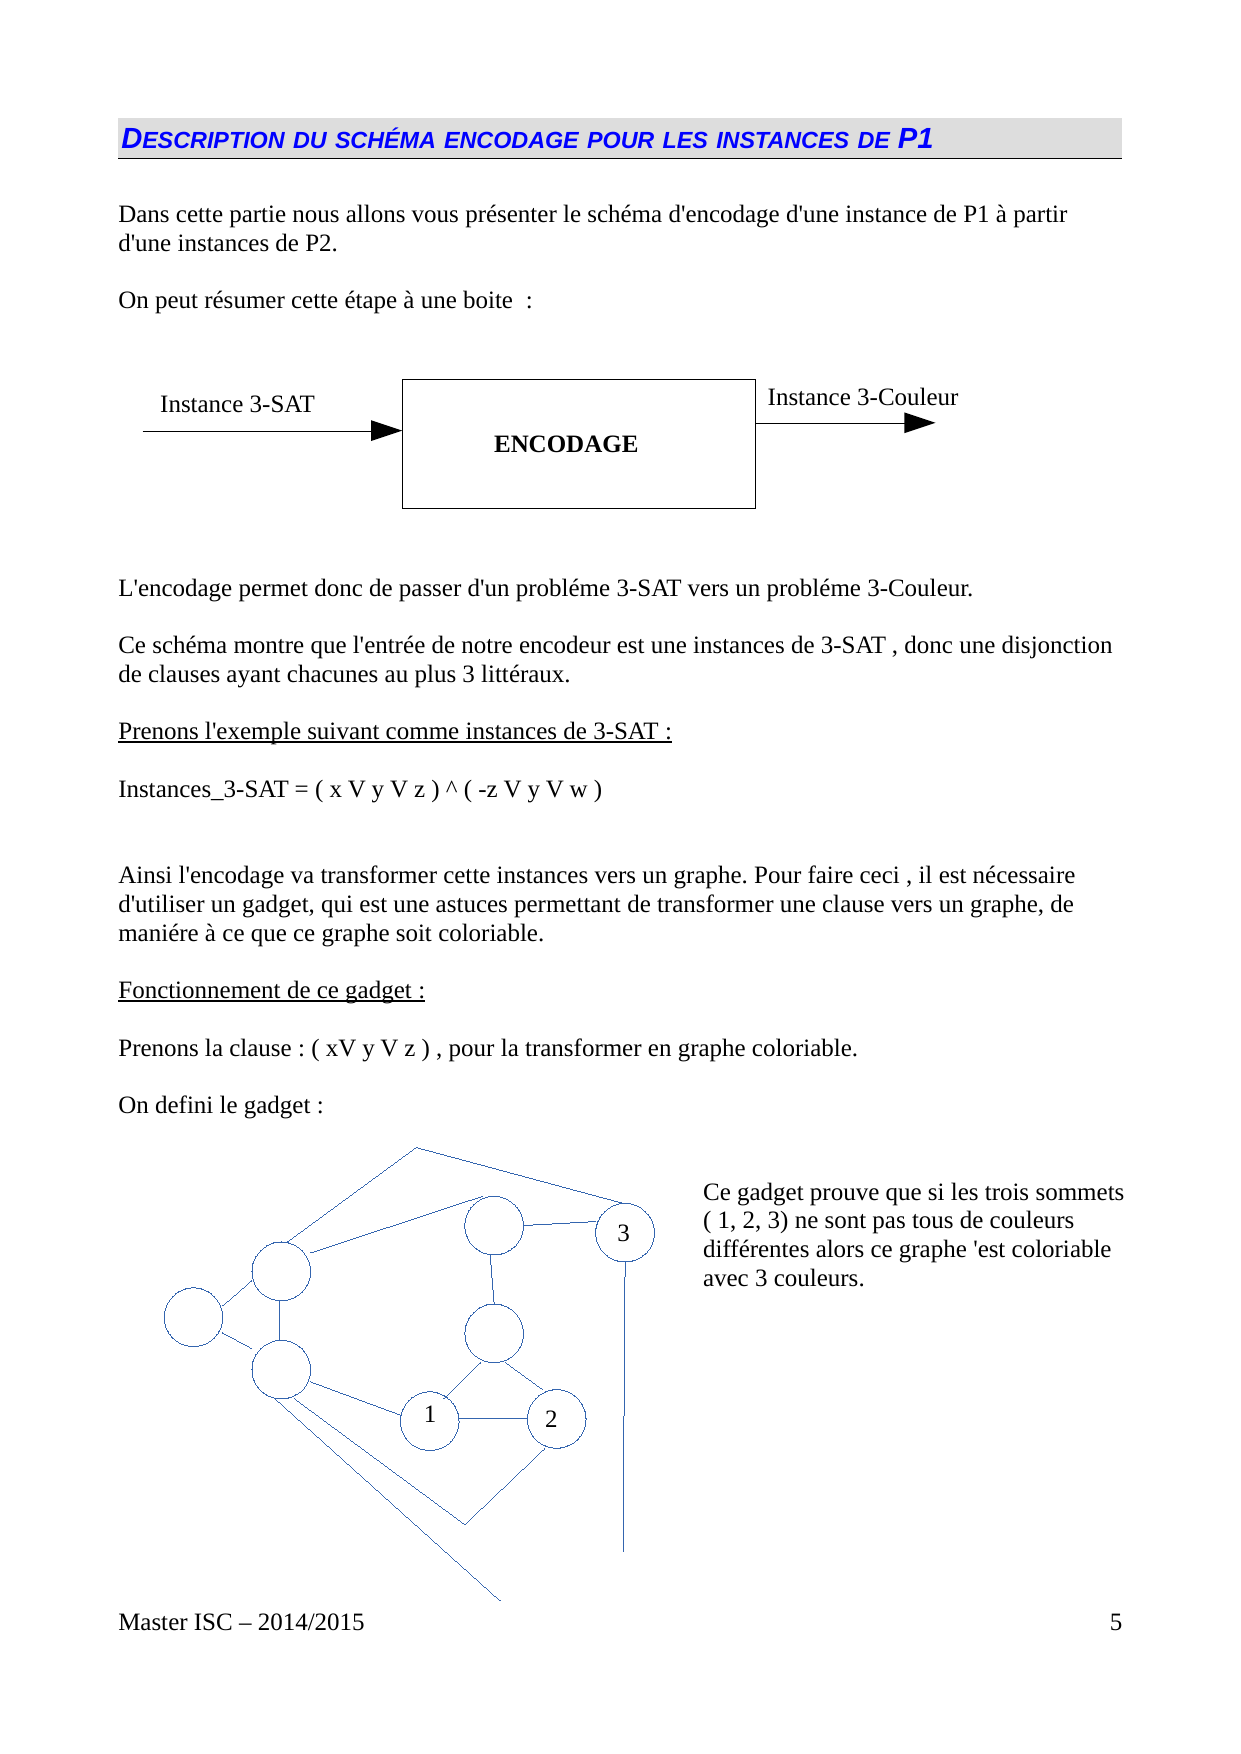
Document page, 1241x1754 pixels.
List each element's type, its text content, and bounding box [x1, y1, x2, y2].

text On defini le gadget : [118, 1090, 1122, 1119]
text Instances_3-SAT = ( x V y V z ) ^ ( -z V y V w ) [118, 774, 1122, 803]
text On peut résumer cette étape à une boite : [118, 285, 1122, 314]
text Dans cette partie nous allons vous présenter le schéma d'encodage d'une instance de P1 à partir d'une instances de P2. [118, 199, 1122, 256]
subtitle Description du schéma encodage pour les instances de P1 [118, 118, 1122, 158]
text Ainsi l'encodage va transformer cette instances vers un graphe. Pour faire ceci , il est nécessaire d'utiliser un gadget, qui est une astuces permettant de transformer une clause vers un graphe, de maniére à ce que ce graphe soit coloriable. [118, 860, 1122, 946]
text Ce schéma montre que l'entrée de notre encodeur est une instances de 3-SAT , donc une disjonction de clauses ayant chacunes au plus 3 littéraux. [118, 630, 1122, 688]
text Prenons l'exemple suivant comme instances de 3-SAT : [118, 716, 1122, 745]
text Prenons la clause : ( xV y V z ) , pour la transformer en graphe coloriable. [118, 1033, 1122, 1061]
text L'encodage permet donc de passer d'un probléme 3-SAT vers un probléme 3-Couleur. [118, 573, 1122, 601]
text Fonctionnement de ce gadget : [118, 975, 1122, 1004]
